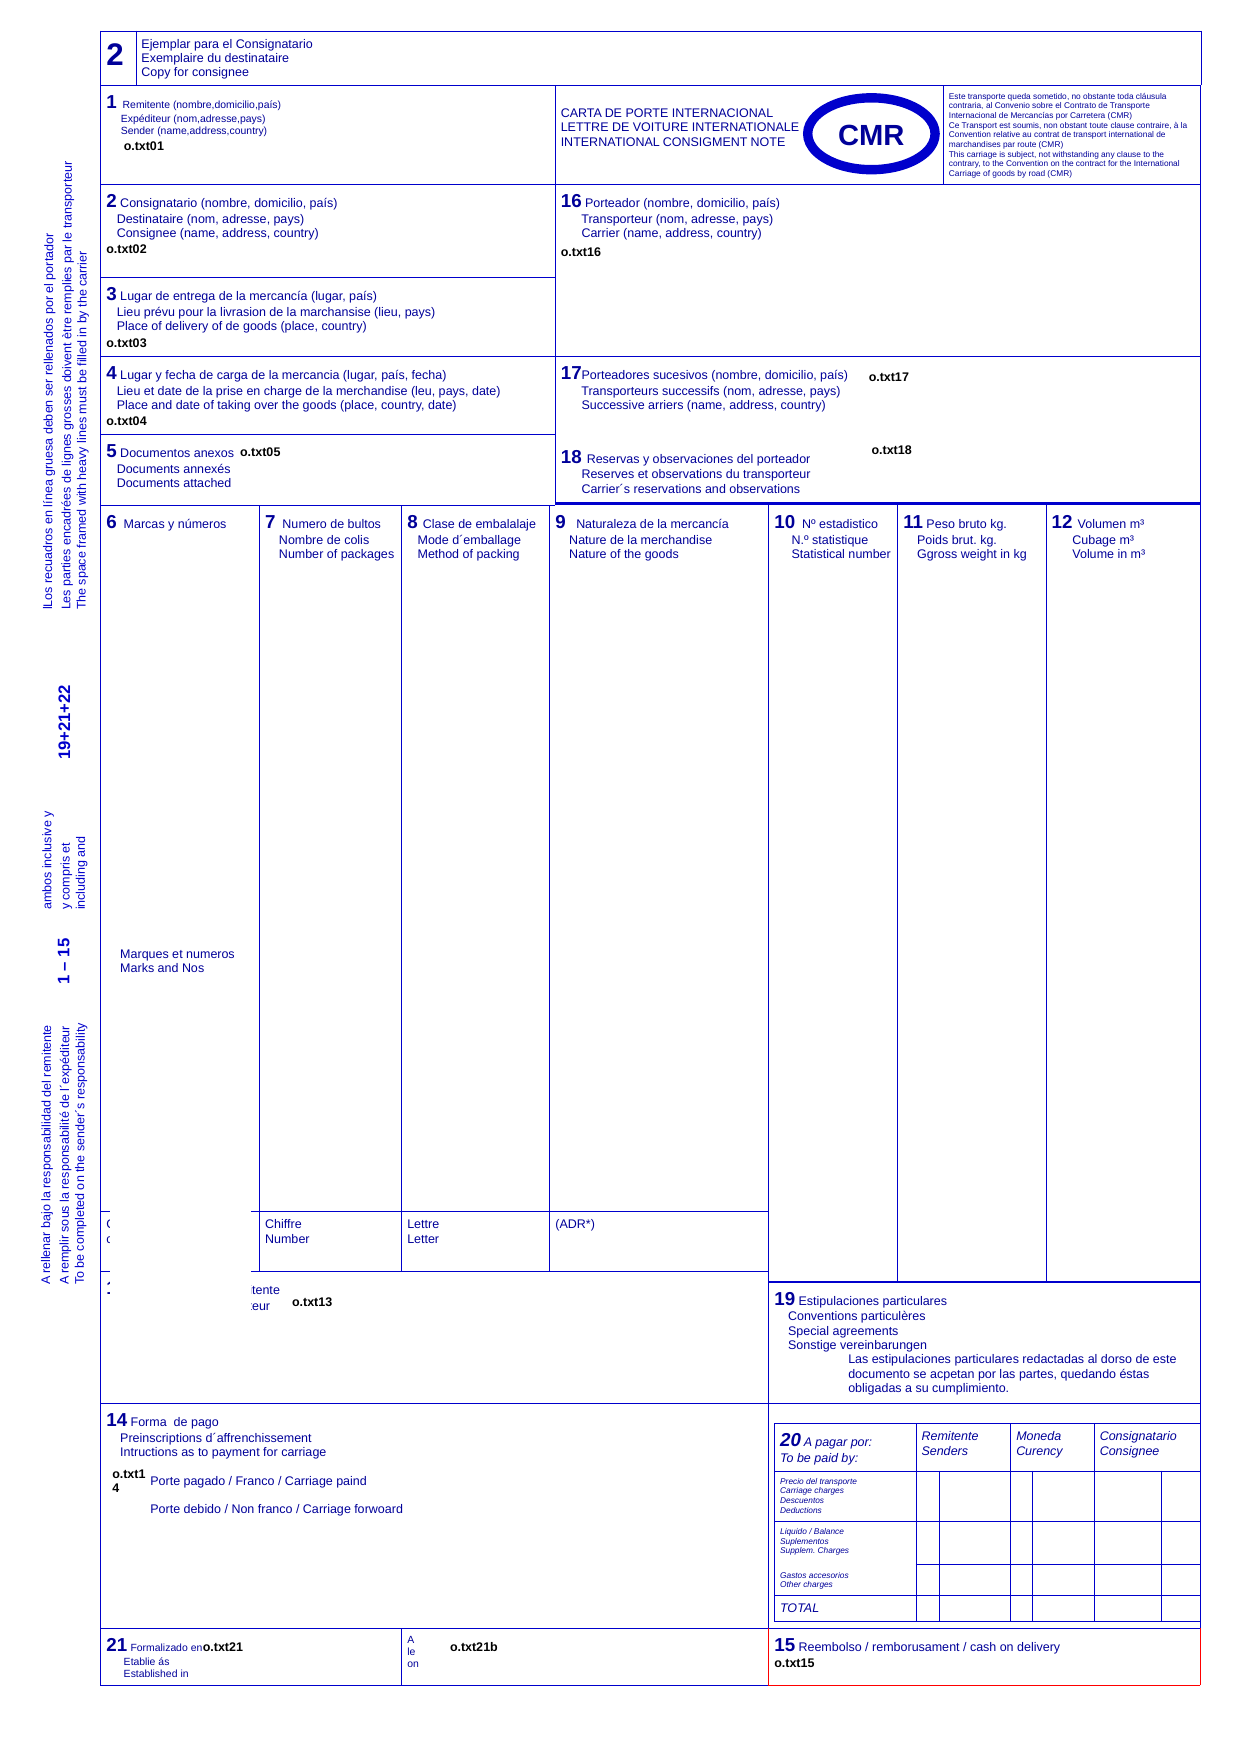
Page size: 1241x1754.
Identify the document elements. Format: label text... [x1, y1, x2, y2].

table_header Moneda Curency [1011, 1424, 1094, 1471]
table_cell TOTAL [775, 1596, 916, 1621]
table_cell [1011, 1522, 1032, 1564]
table_cell [940, 1565, 1010, 1595]
table_cell 10 Nº estadistico N.º statistique Statistical number [769, 505, 897, 1281]
table_cell 14 Forma de pago Preinscriptions d´affrenchissement Intructions as to payment for carriage Porte pagado / Franco / Carriage paind Porte debido / Non franco / Carriage forwoard [101, 1404, 768, 1628]
table_cell [1095, 1472, 1161, 1521]
table_cell 19 Estipulaciones particulares Conventions particulères Special agreements Sonstige vereinbarungen Las estipulaciones particulares redactadas al dorso de este documento se acpetan por las partes, quedando éstas obligadas a su cumplimiento. [769, 1283, 1200, 1403]
table_cell [917, 1472, 939, 1521]
table_header 2 [101, 32, 136, 85]
table_cell (ADR*) [550, 1212, 768, 1271]
table_header Consignatario Consignee [1095, 1424, 1200, 1471]
table_cell 15 Reembolso / remborusament / cash on delivery o.txt15 [769, 1629, 1200, 1685]
table_cell [1162, 1565, 1200, 1595]
table_cell [940, 1472, 1010, 1521]
table_header Ejemplar para el Consignatario Exemplaire du destinataire Copy for consignee [137, 32, 1201, 85]
table_cell [1033, 1472, 1094, 1521]
table_cell [1011, 1596, 1032, 1621]
table_cell 4 Lugar y fecha de carga de la mercancia (lugar, país, fecha) Lieu et date de la prise en charge de la merchandise (leu, pays, date) Place and date of taking over the goods (place, country, date) o.txt04 [101, 357, 555, 434]
table_cell 12 Volumen m³ Cubage m³ Volume in m³ [1047, 505, 1200, 1281]
table_header 20 A pagar por: To be paid by: [775, 1424, 916, 1471]
table_cell 9 Naturaleza de la mercancía Nature de la merchandise Nature of the goods [550, 505, 768, 1211]
table_cell [1162, 1472, 1200, 1521]
table_cell [1011, 1565, 1032, 1595]
table_cell [1033, 1565, 1094, 1595]
table_cell Classe class [101, 1212, 110, 1271]
table_cell [1162, 1522, 1200, 1564]
table_cell [1162, 1596, 1200, 1621]
table_cell 17Porteadores sucesivos (nombre, domicilio, país) Transporteurs successifs (nom, adresse, pays) Successive arriers (name, address, country) 18 Reservas y observaciones del porteador Reserves et observations du transporteur Carrier´s reservations and observations [556, 357, 1200, 502]
table_cell Lettre Letter [402, 1212, 549, 1271]
table_cell Liquido / Balance Suplementos Supplem. Charges Gastos accesorios Other charges [775, 1522, 916, 1595]
table_cell 3 Lugar de entrega de la mercancía (lugar, país) Lieu prévu pour la livrasion de la marchansise (lieu, pays) Place of delivery of de goods (place, country) o.txt03 [101, 278, 555, 356]
table_cell 5 Documentos anexos Documents annexés Documents attached [101, 435, 555, 505]
table_cell Chiffre Number [260, 1212, 401, 1271]
table_cell Classe class [251, 1212, 259, 1271]
table_cell [1011, 1472, 1032, 1521]
table_cell 13 Instrucciones del remitente Instructions de l´expéditeur Sender´s instructions [101, 1272, 768, 1403]
table_cell A le on [402, 1629, 768, 1685]
table_cell [940, 1522, 1010, 1564]
table_header Remitente Senders [917, 1424, 1010, 1471]
table_header 1 Remitente (nombre,domicilio,país) Expéditeur (nom,adresse,pays) Sender (name,address,country) o.txt01 [101, 86, 555, 184]
table_cell [917, 1596, 939, 1621]
table_header Este transporte queda sometido, no obstante toda cláusula contraria, al Convenio sobre el Contrato de Transporte Internacional de Mercancías por Carretera (CMR) Ce Transport est soumis, non obstant toute clause contraire, à la Convention relative au contrat de transport international de marchandises par route (CMR) This carriage is subject, not withstanding any clause to the contrary, to the Convention on the contract for the International Carriage of goods by road (CMR) [944, 86, 1200, 184]
table_cell 16 Porteador (nombre, domicilio, país) Transporteur (nom, adresse, pays) Carrier (name, address, country) o.txt16 [556, 185, 1200, 356]
table_cell [1095, 1596, 1161, 1621]
table_cell 21 Formalizado en Etablie ás Established in [101, 1629, 401, 1685]
table_cell [1095, 1565, 1161, 1595]
table_cell 2 Consignatario (nombre, domicilio, país) Destinataire (nom, adresse, pays) Consignee (name, address, country) o.txt02 [101, 185, 555, 277]
table_cell 11 Peso bruto kg. Poids brut. kg. Ggross weight in kg [898, 505, 1046, 1281]
table_cell [940, 1596, 1010, 1621]
table_cell [917, 1522, 939, 1564]
table_header CARTA DE PORTE INTERNACIONAL LETTRE DE VOITURE INTERNATIONALE INTERNATIONAL CONSIGMENT NOTE [556, 86, 943, 184]
table_cell [917, 1565, 939, 1595]
table_cell [1033, 1522, 1094, 1564]
table_cell [769, 1404, 1200, 1628]
table_cell 6 Marcas y números Marques et numeros Marks and Nos [101, 506, 259, 1394]
table_cell [1033, 1596, 1094, 1621]
table_cell 8 Clase de embalalaje Mode d´emballage Method of packing [402, 506, 549, 1211]
table_cell 7 Numero de bultos Nombre de colis Number of packages [260, 506, 401, 1211]
table_cell Precio del transporte Carriage charges Descuentos Deductions [775, 1472, 916, 1521]
table_cell [1095, 1522, 1161, 1564]
